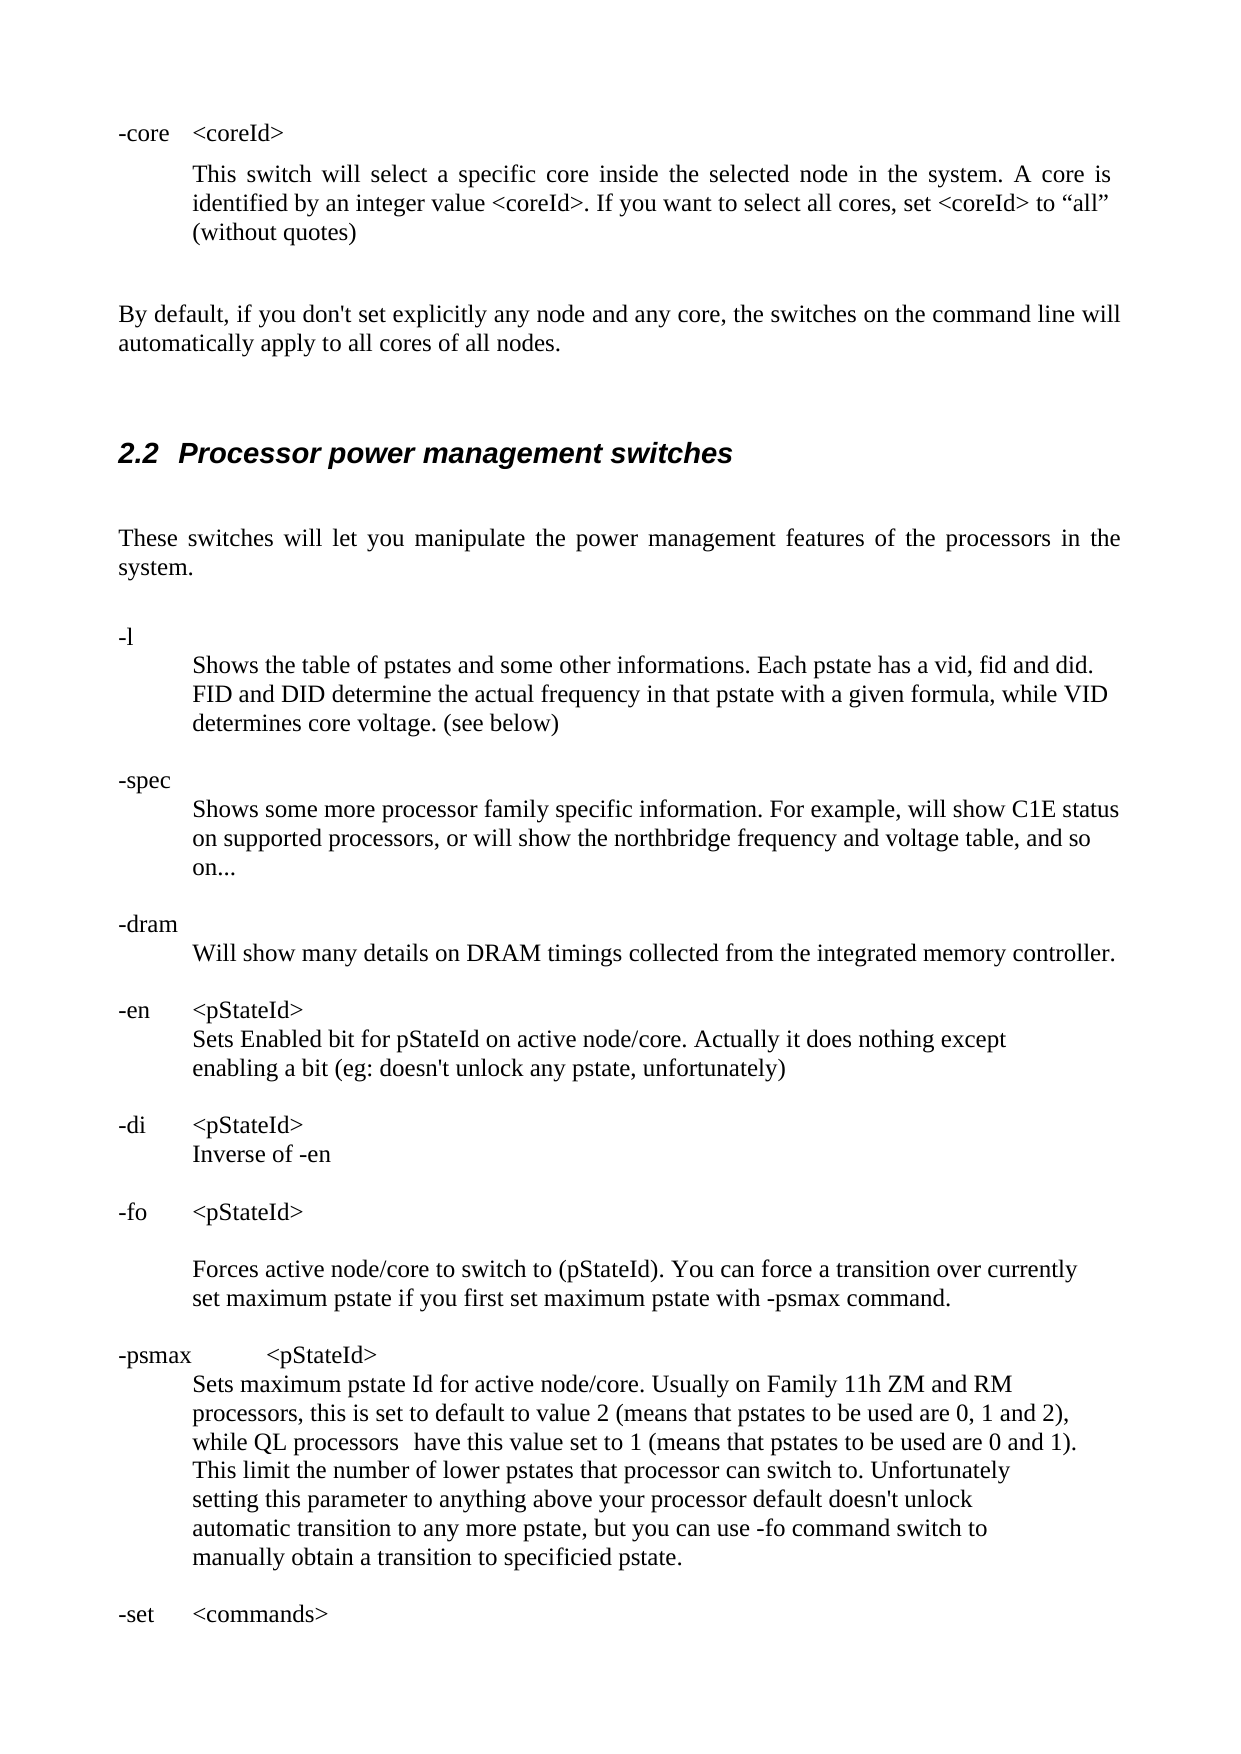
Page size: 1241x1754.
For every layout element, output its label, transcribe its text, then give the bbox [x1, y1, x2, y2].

text -en <pStateId> [118, 995, 1122, 1024]
text automatic transition to any more pstate, but you can use -fo command switch to [118, 1513, 1122, 1542]
text setting this parameter to anything above your processor default doesn't unlock [118, 1484, 1122, 1513]
text -spec [118, 765, 1122, 794]
text Will show many details on DRAM timings collected from the integrated memory controller. [118, 938, 1122, 967]
text -di <pStateId> [118, 1110, 1122, 1139]
text -dram [118, 909, 1122, 938]
text determines core voltage. (see below) [118, 708, 1122, 737]
text These switches will let you manipulate the power management features of the processors in the system. [118, 523, 1122, 580]
text -fo <pStateId> [118, 1197, 1122, 1225]
text By default, if you don't set explicitly any node and any core, the switches on the command line will automatically apply to all cores of all nodes. [118, 299, 1122, 357]
text Shows the table of pstates and some other informations. Each pstate has a vid, fid and did. [118, 650, 1122, 679]
text FID and DID determine the actual frequency in that pstate with a given formula, while VID [118, 679, 1122, 708]
text -core <coreId> [118, 118, 1122, 147]
text Sets maximum pstate Id for active node/core. Usually on Family 11h ZM and RM processors, this is set to default to value 2 (means that pstates to be used are 0, 1 and 2), while QL processors have this value set to 1 (means that pstates to be used are 0 and 1). This limit the number of lower pstates that processor can switch to. Unfortunately [118, 1369, 1122, 1484]
text Shows some more processor family specific information. For example, will show C1E status on supported processors, or will show the northbridge frequency and voltage table, and so on... [118, 794, 1122, 880]
subtitle Processor power management switches [118, 436, 1122, 469]
text -set <commands> [118, 1599, 1122, 1628]
text This switch will select a specific core inside the selected node in the system. A core is identified by an integer value <coreId>. If you want to select all cores, set <coreId> to “all” (without quotes) [118, 159, 1122, 246]
text manually obtain a transition to specificied pstate. [118, 1542, 1122, 1570]
text Inverse of -en [118, 1139, 1122, 1168]
text -psmax <pStateId> [118, 1340, 1122, 1369]
text Sets Enabled bit for pStateId on active node/core. Actually it does nothing except enabling a bit (eg: doesn't unlock any pstate, unfortunately) [118, 1024, 1122, 1082]
text Forces active node/core to switch to (pStateId). You can force a transition over currently set maximum pstate if you first set maximum pstate with -psmax command. [118, 1254, 1122, 1312]
text -l [118, 622, 1122, 650]
